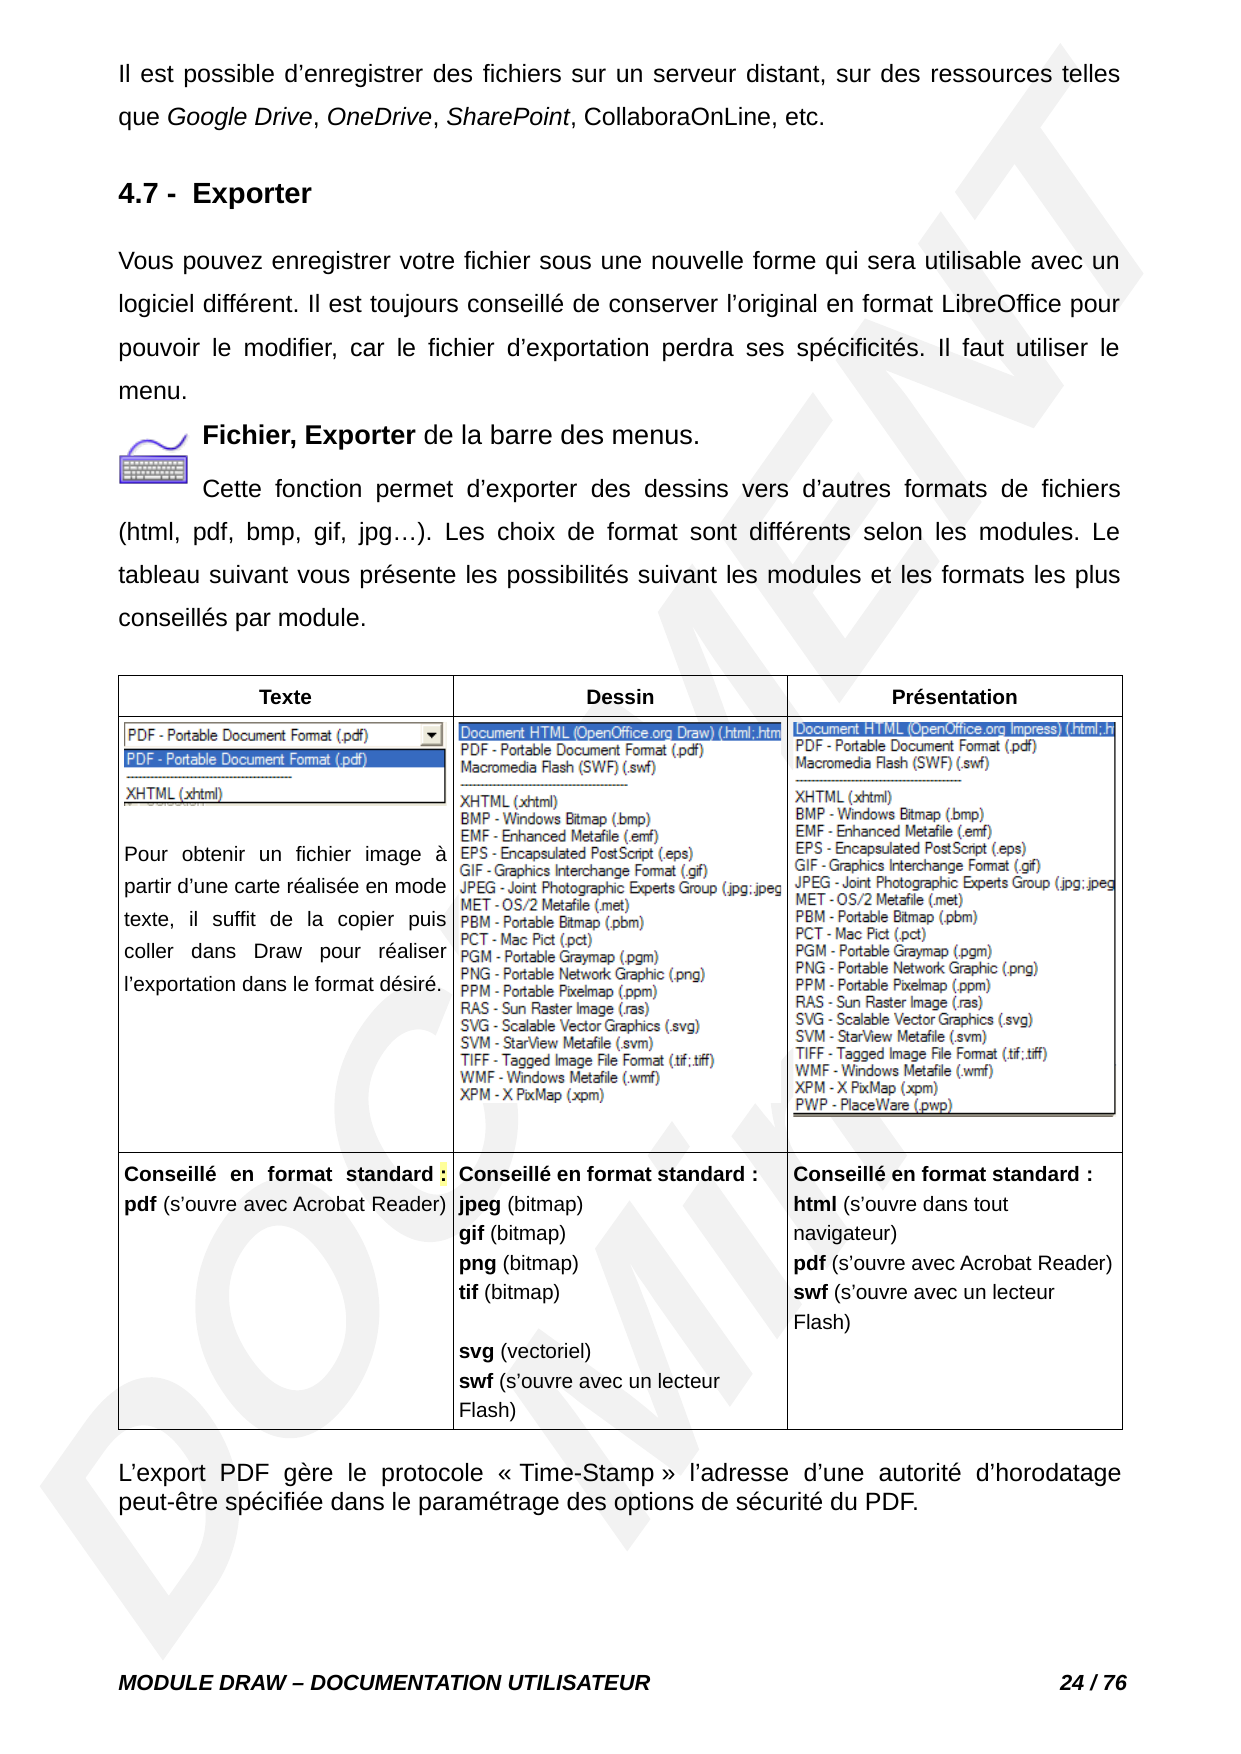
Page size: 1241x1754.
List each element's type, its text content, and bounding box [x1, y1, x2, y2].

table_cell Pour obtenir un fichier image à partir d’une carte réalisée en mode texte, il suffit de la copier puis coller dans Draw pour réaliser l’exportation dans le format désiré. [119, 717, 453, 1152]
table_cell Conseillé en format standard : jpeg (bitmap) gif (bitmap) png (bitmap) tif (bitmap) svg (vectoriel) swf (s’ouvre avec un lecteur Flash) [454, 1153, 787, 1429]
text Fichier, Exporter de la barre des menus. [118, 419, 1122, 450]
table_cell Conseillé en format standard : html (s’ouvre dans tout navigateur) pdf (s’ouvre avec Acrobat Reader) swf (s’ouvre avec un lecteur Flash) [788, 1153, 1122, 1429]
subtitle Exporter [118, 177, 1122, 210]
text Cette fonction permet d’exporter des dessins vers d’autres formats de fichiers (html, pdf, bmp, gif, jpg…). Les choix de format sont différents selon les modules. Le tableau suivant vous présente les possibilités suivant les modules et les formats les plus conseillés par module. [118, 474, 1122, 632]
picture [115, 423, 191, 498]
picture [793, 722, 1117, 1117]
picture [124, 722, 447, 806]
table_header Dessin [454, 676, 787, 716]
text Il est possible d’enregistrer des fichiers sur un serveur distant, sur des ressources telles que Google Drive, OneDrive, SharePoint, CollaboraOnLine, etc. [118, 59, 1122, 131]
picture [458, 722, 782, 1103]
table_header Texte [119, 676, 453, 716]
table_header Présentation [788, 676, 1122, 716]
table_cell [454, 717, 787, 1152]
text L’export PDF gère le protocole « Time-Stamp » l’adresse d’une autorité d’horodatage peut-être spécifiée dans le paramétrage des options de sécurité du PDF. [118, 1458, 1122, 1516]
table_cell Conseillé en format standard : pdf (s’ouvre avec Acrobat Reader) [119, 1153, 453, 1429]
text Vous pouvez enregistrer votre fichier sous une nouvelle forme qui sera utilisable avec un logiciel différent. Il est toujours conseillé de conserver l’original en format LibreOffice pour pouvoir le modifier, car le fichier d’exportation perdra ses spécificités. Il faut utiliser le menu. [118, 246, 1122, 404]
table_cell [788, 717, 1122, 1152]
